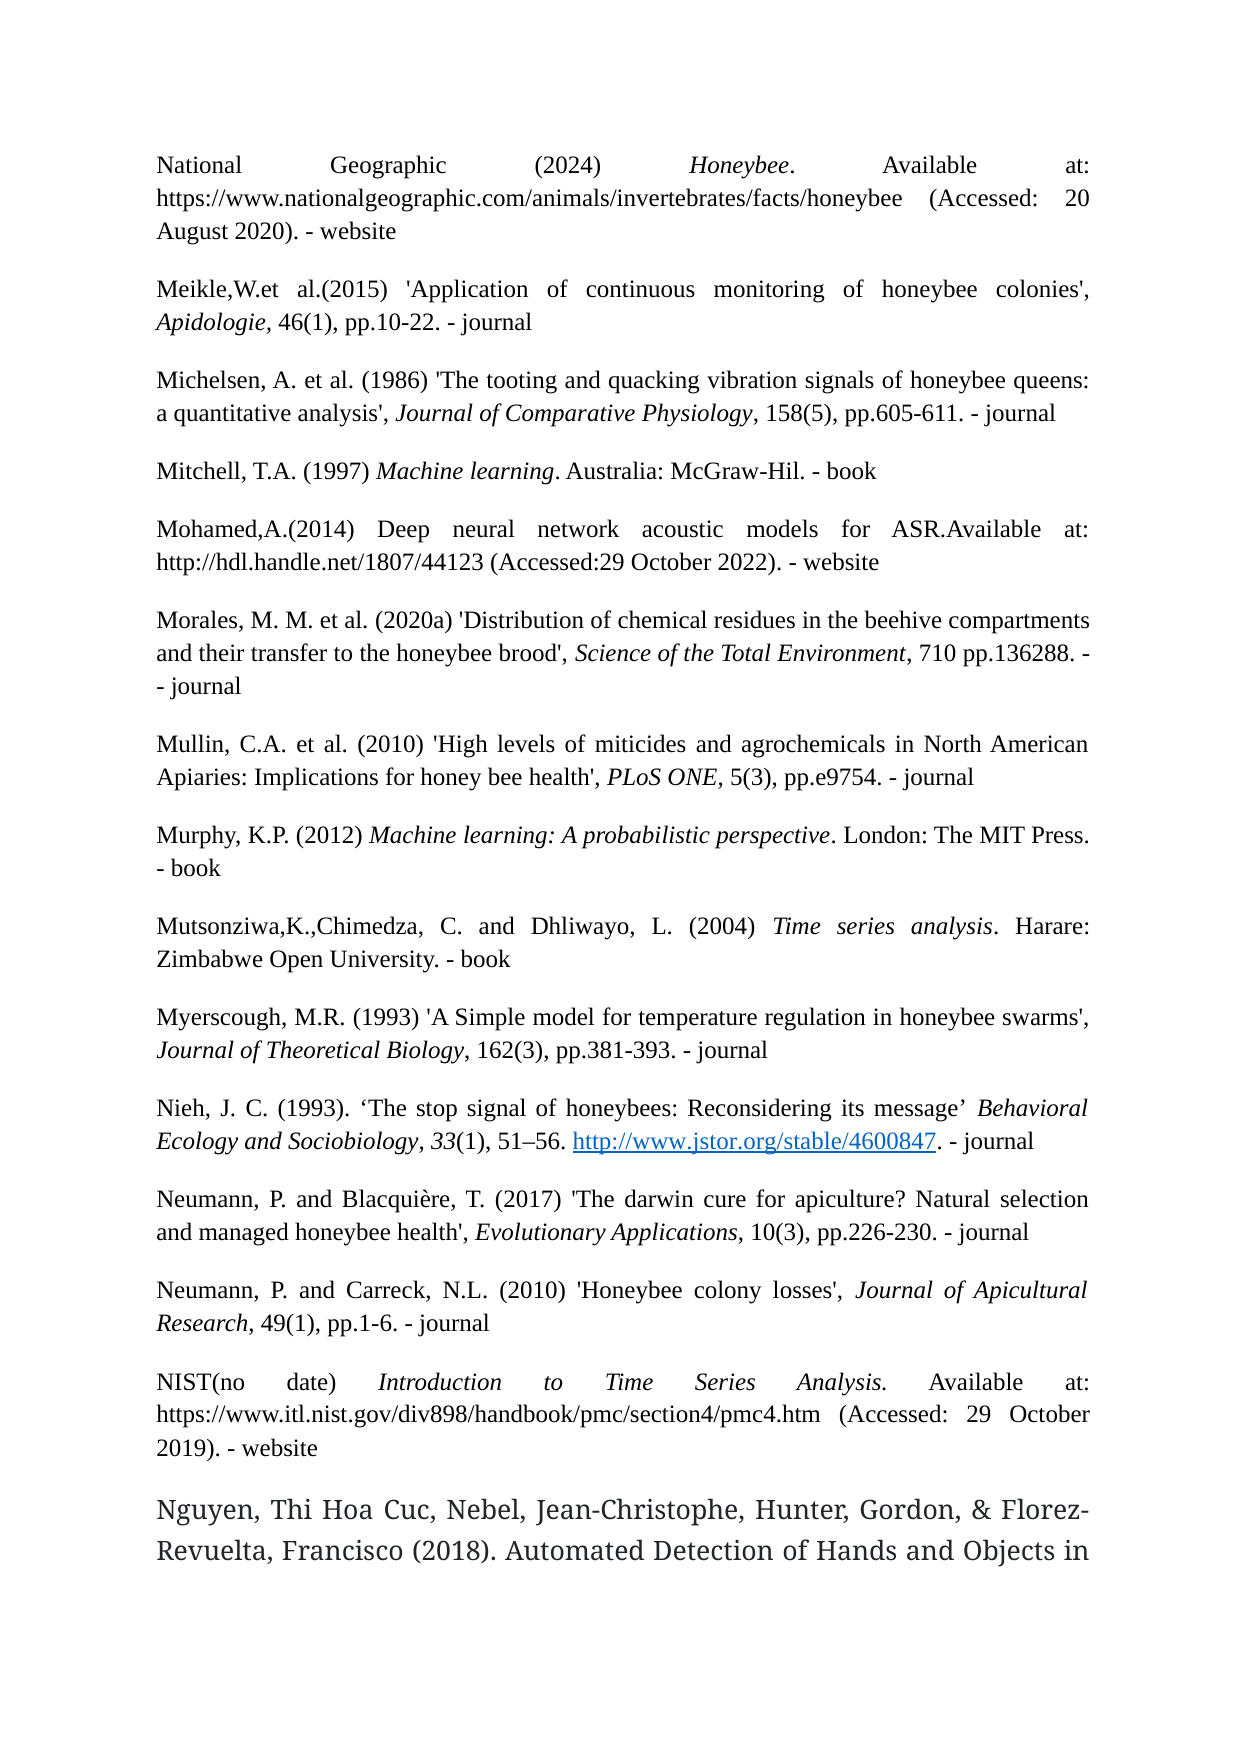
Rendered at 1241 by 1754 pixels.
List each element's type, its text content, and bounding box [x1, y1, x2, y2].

text Meikle,W.et al.(2015) 'Application of continuous monitoring of honeybee colonies', Apidologie, 46(1), pp.10-22. - journal [156, 274, 1090, 336]
text Neumann, P. and Blacquière, T. (2017) 'The darwin cure for apiculture? Natural selection and managed honeybee health', Evolutionary Applications, 10(3), pp.226-230. - journal [156, 1184, 1090, 1246]
text Mullin, C.A. et al. (2010) 'High levels of miticides and agrochemicals in North American Apiaries: Implications for honey bee health', PLoS ONE, 5(3), pp.e9754. - journal [156, 729, 1090, 791]
text Mohamed,A.(2014) Deep neural network acoustic models for ASR.Available at: http://hdl.handle.net/1807/44123 (Accessed:29 October 2022). - website [156, 514, 1090, 576]
text Myerscough, M.R. (1993) 'A Simple model for temperature regulation in honeybee swarms', Journal of Theoretical Biology, 162(3), pp.381-393. - journal [156, 1002, 1090, 1064]
text Michelsen, A. et al. (1986) 'The tooting and quacking vibration signals of honeybee queens: a quantitative analysis', Journal of Comparative Physiology, 158(5), pp.605-611. - journal [156, 365, 1090, 427]
text Mutsonziwa,K.,Chimedza, C. and Dhliwayo, L. (2004) Time series analysis. Harare: Zimbabwe Open University. - book [156, 911, 1090, 973]
text National Geographic (2024) Honeybee. Available at: https://www.nationalgeographic.com/animals/invertebrates/facts/honeybee (Accessed: 20 August 2020). - website [156, 150, 1090, 245]
text Murphy, K.P. (2012) Machine learning: A probabilistic perspective. London: The MIT Press. - book [156, 820, 1090, 882]
text Mitchell, T.A. (1997) Machine learning. Australia: McGraw-Hil. - book [156, 456, 1090, 485]
text NIST(no date) Introduction to Time Series Analysis. Available at: https://www.itl.nist.gov/div898/handbook/pmc/section4/pmc4.htm (Accessed: 29 October 2019). - website [156, 1367, 1090, 1461]
text Nieh, J. C. (1993). ‘The stop signal of honeybees: Reconsidering its message’ Behavioral Ecology and Sociobiology, 33(1), 51–56. http://www.jstor.org/stable/4600847. - journal [156, 1093, 1090, 1155]
text Morales, M. M. et al. (2020a) 'Distribution of chemical residues in the beehive compartments and their transfer to the honeybee brood', Science of the Total Environment, 710 pp.136288. - - journal [156, 605, 1090, 700]
text Nguyen, Thi Hoa Cuc, Nebel, Jean-Christophe, Hunter, Gordon, & Florez-Revuelta, Francisco (2018). Automated Detection of Hands and Objects in [156, 1491, 1090, 1568]
text Neumann, P. and Carreck, N.L. (2010) 'Honeybee colony losses', Journal of Apicultural Research, 49(1), pp.1-6. - journal [156, 1276, 1090, 1337]
